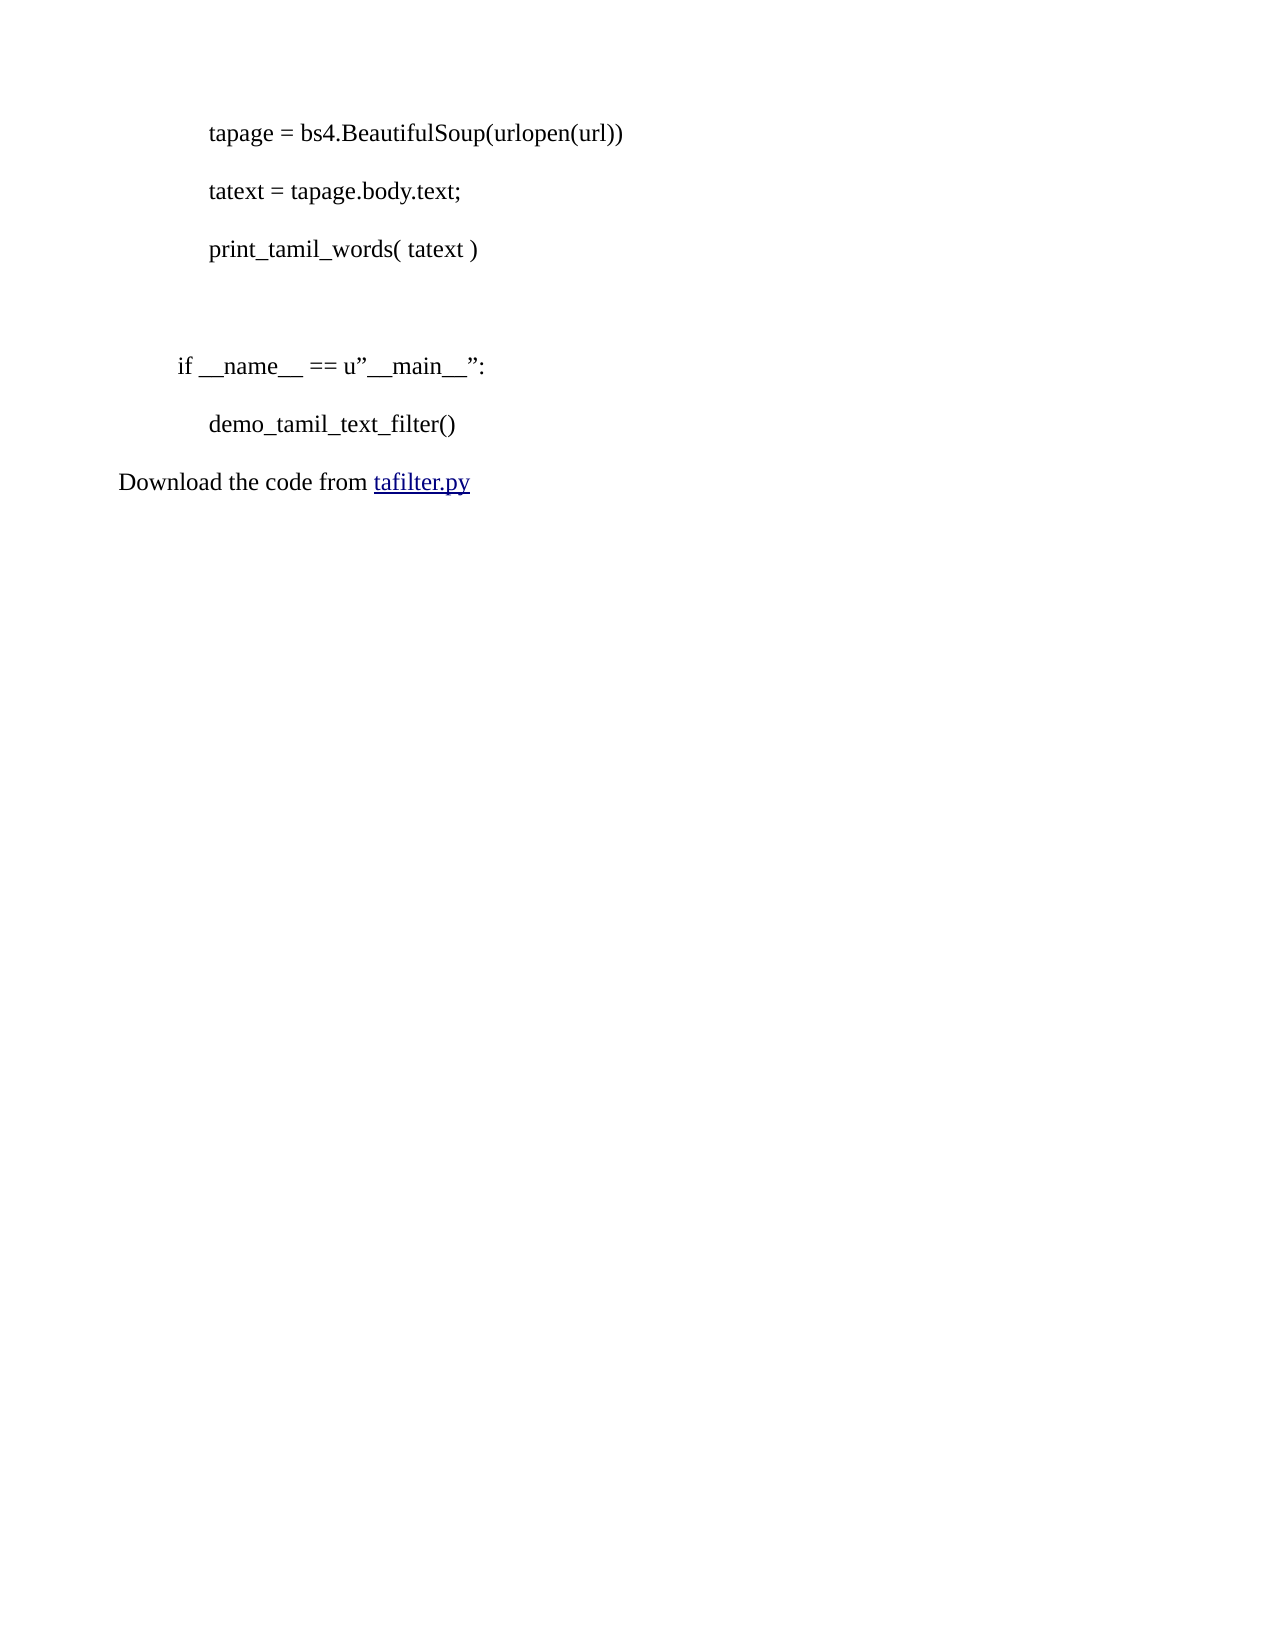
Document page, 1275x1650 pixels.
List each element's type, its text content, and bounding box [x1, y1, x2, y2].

text tatext = tapage.body.text; [177, 176, 1098, 205]
text Download the code from tafilter.py [118, 467, 1157, 496]
text if __name__ == u”__main__”: [177, 351, 1098, 380]
text print_tamil_words( tatext ) [177, 234, 1098, 263]
text demo_tamil_text_filter() [177, 409, 1098, 438]
text tapage = bs4.BeautifulSoup(urlopen(url)) [177, 118, 1098, 147]
